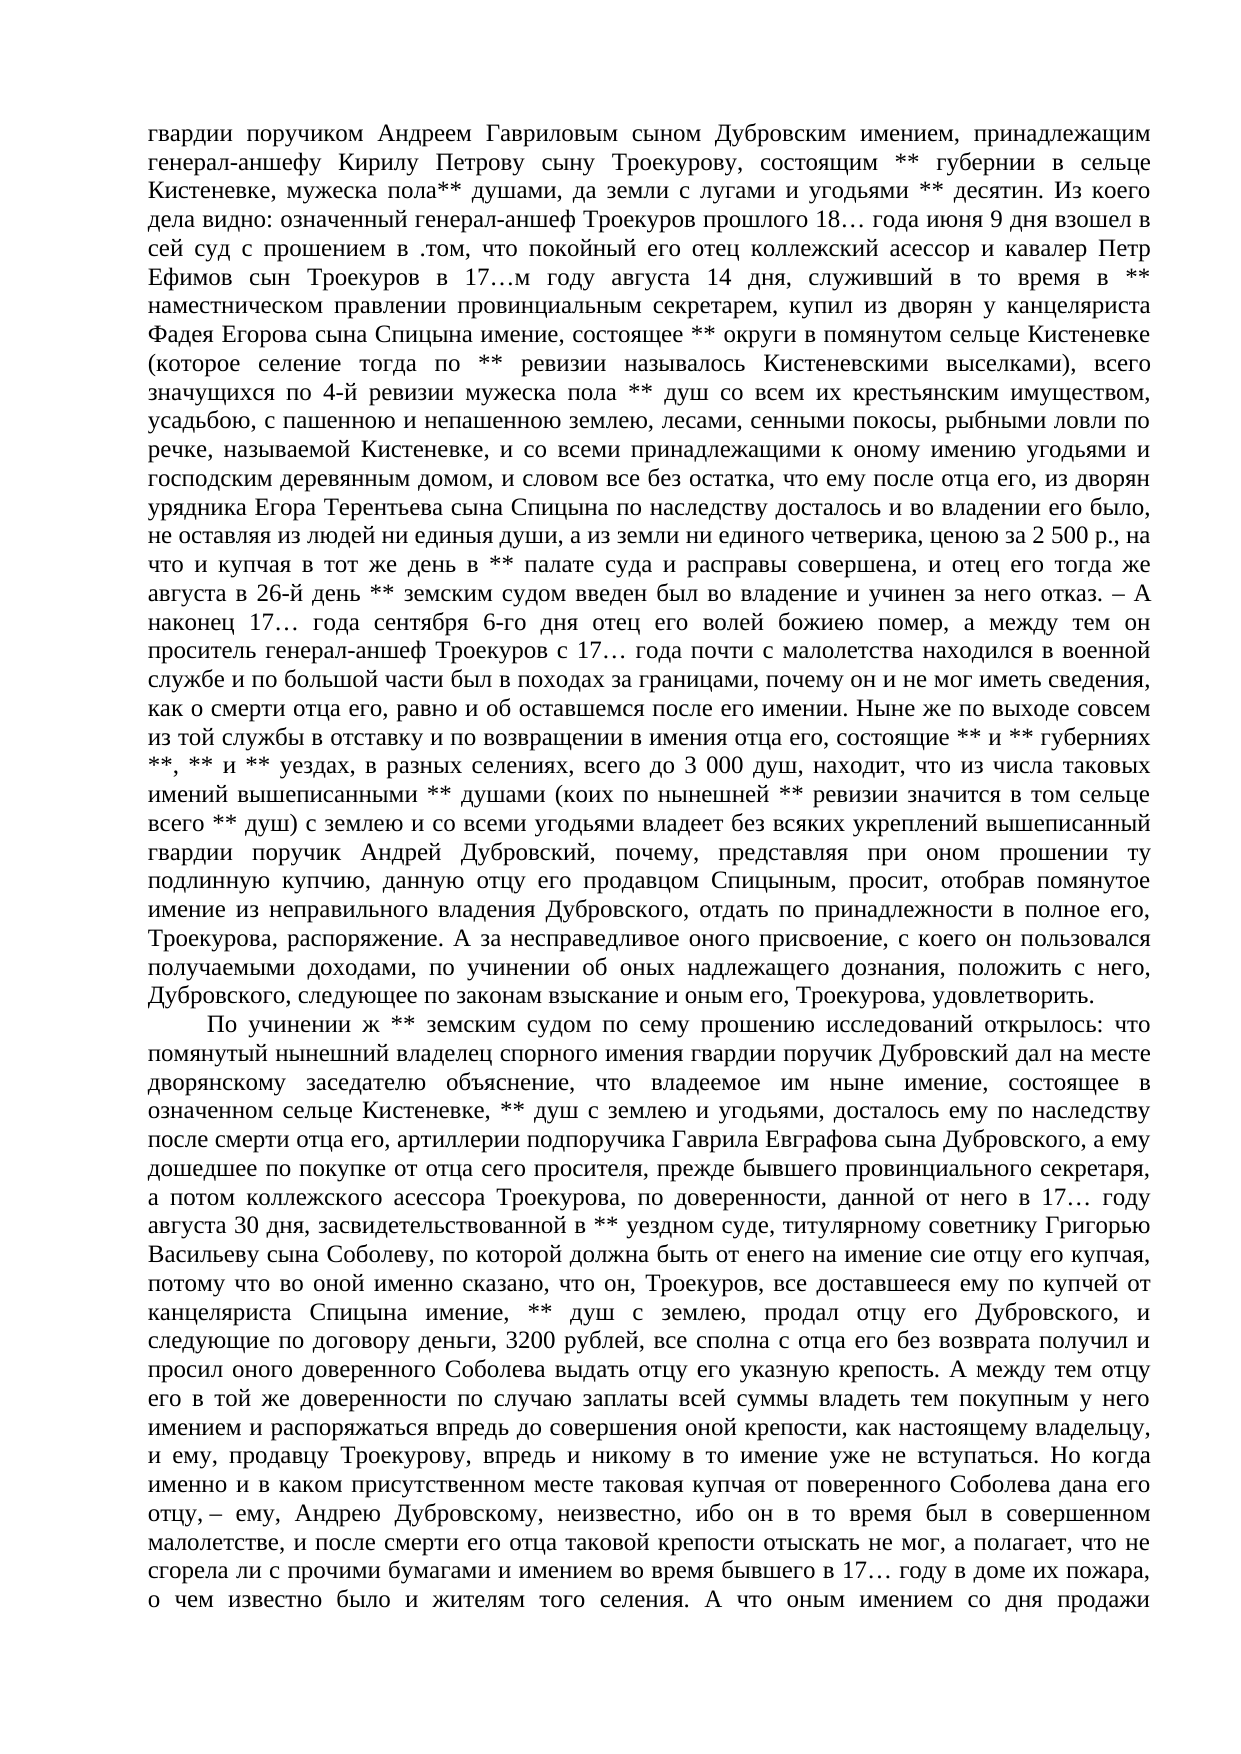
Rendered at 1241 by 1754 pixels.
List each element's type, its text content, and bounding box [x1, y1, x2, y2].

text гвардии поручиком Андреем Гавриловым сыном Дубровским имением, принадлежащим генерал-аншефу Кирилу Петрову сыну Троекурову, состоящим ** губернии в сельце Кистеневке, мужеска пола** душами, да земли с лугами и угодьями ** десятин. Из коего дела видно: означенный генерал-аншеф Троекуров прошлого 18… года июня 9 дня взошел в сей суд с прошением в .том, что покойный его отец коллежский асессор и кавалер Петр Ефимов сын Троекуров в 17…м году августа 14 дня, служивший в то время в ** наместническом правлении провинциальным секретарем, купил из дворян у канцеляриста Фадея Егорова сына Спицына имение, состоящее ** округи в помянутом сельце Кистеневке (которое селение тогда по ** ревизии называлось Кистеневскими выселками), всего значущихся по 4-й ревизии мужеска пола ** душ со всем их крестьянским имуществом, усадьбою, с пашенною и непашенною землею, лесами, сенными покосы, рыбными ловли по речке, называемой Кистеневке, и со всеми принадлежащими к оному имению угодьями и господским деревянным домом, и словом все без остатка, что ему после отца его, из дворян урядника Егора Терентьева сына Спицына по наследству досталось и во владении его было, не оставляя из людей ни единыя души, а из земли ни единого четверика, ценою за 2 500 р., на что и купчая в тот же день в ** палате суда и расправы совершена, и отец его тогда же августа в 26-й день ** земским судом введен был во владение и учинен за него отказ. – А наконец 17… года сентября 6-го дня отец его волей божиею помер, а между тем он проситель генерал-аншеф Троекуров с 17… года почти с малолетства находился в военной службе и по большой части был в походах за границами, почему он и не мог иметь сведения, как о смерти отца его, равно и об оставшемся после его имении. Ныне же по выходе совсем из той службы в отставку и по возвращении в имения отца его, состоящие ** и ** губерниях **, ** и ** уездах, в разных селениях, всего до 3 000 душ, находит, что из числа таковых имений вышеписанными ** душами (коих по нынешней ** ревизии значится в том сельце всего ** душ) с землею и со всеми угодьями владеет без всяких укреплений вышеписанный гвардии поручик Андрей Дубровский, почему, представляя при оном прошении ту подлинную купчию, данную отцу его продавцом Спицыным, просит, отобрав помянутое имение из неправильного владения Дубровского, отдать по принадлежности в полное его, Троекурова, распоряжение. А за несправедливое оного присвоение, с коего он пользовался получаемыми доходами, по учинении об оных надлежащего дознания, положить с него, Дубровского, следующее по законам взыскание и оным его, Троекурова, удовлетворить. [148, 118, 1152, 1009]
text По учинении ж ** земским судом по сему прошению исследований открылось: что помянутый нынешний владелец спорного имения гвардии поручик Дубровский дал на месте дворянскому заседателю объяснение, что владеемое им ныне имение, состоящее в означенном сельце Кистеневке, ** душ с землею и угодьями, досталось ему по наследству после смерти отца его, артиллерии подпоручика Гаврила Евграфова сына Дубровского, а ему дошедшее по покупке от отца сего просителя, прежде бывшего провинциального секретаря, а потом коллежского асессора Троекурова, по доверенности, данной от него в 17… году августа 30 дня, засвидетельствованной в ** уездном суде, титулярному советнику Григорью Васильеву сына Соболеву, по которой должна быть от енего на имение сие отцу его купчая, потому что во оной именно сказано, что он, Троекуров, все доставшееся ему по купчей от канцеляриста Спицына имение, ** душ с землею, продал отцу его Дубровского, и следующие по договору деньги, 3200 рублей, все сполна с отца его без возврата получил и просил оного доверенного Соболева выдать отцу его указную крепость. А между тем отцу его в той же доверенности по случаю заплаты всей суммы владеть тем покупным у него имением и распоряжаться впредь до совершения оной крепости, как настоящему владельцу, и ему, продавцу Троекурову, впредь и никому в то имение уже не вступаться. Но когда именно и в каком присутственном месте таковая купчая от поверенного Соболева дана его отцу, – ему, Андрею Дубровскому, неизвестно, ибо он в то время был в совершенном малолетстве, и после смерти его отца таковой крепости отыскать не мог, а полагает, что не сгорела ли с прочими бумагами и имением во время бывшего в 17… году в доме их пожара, о чем известно было и жителям того селения. А что оным имением со дня продажи [148, 1009, 1152, 1613]
